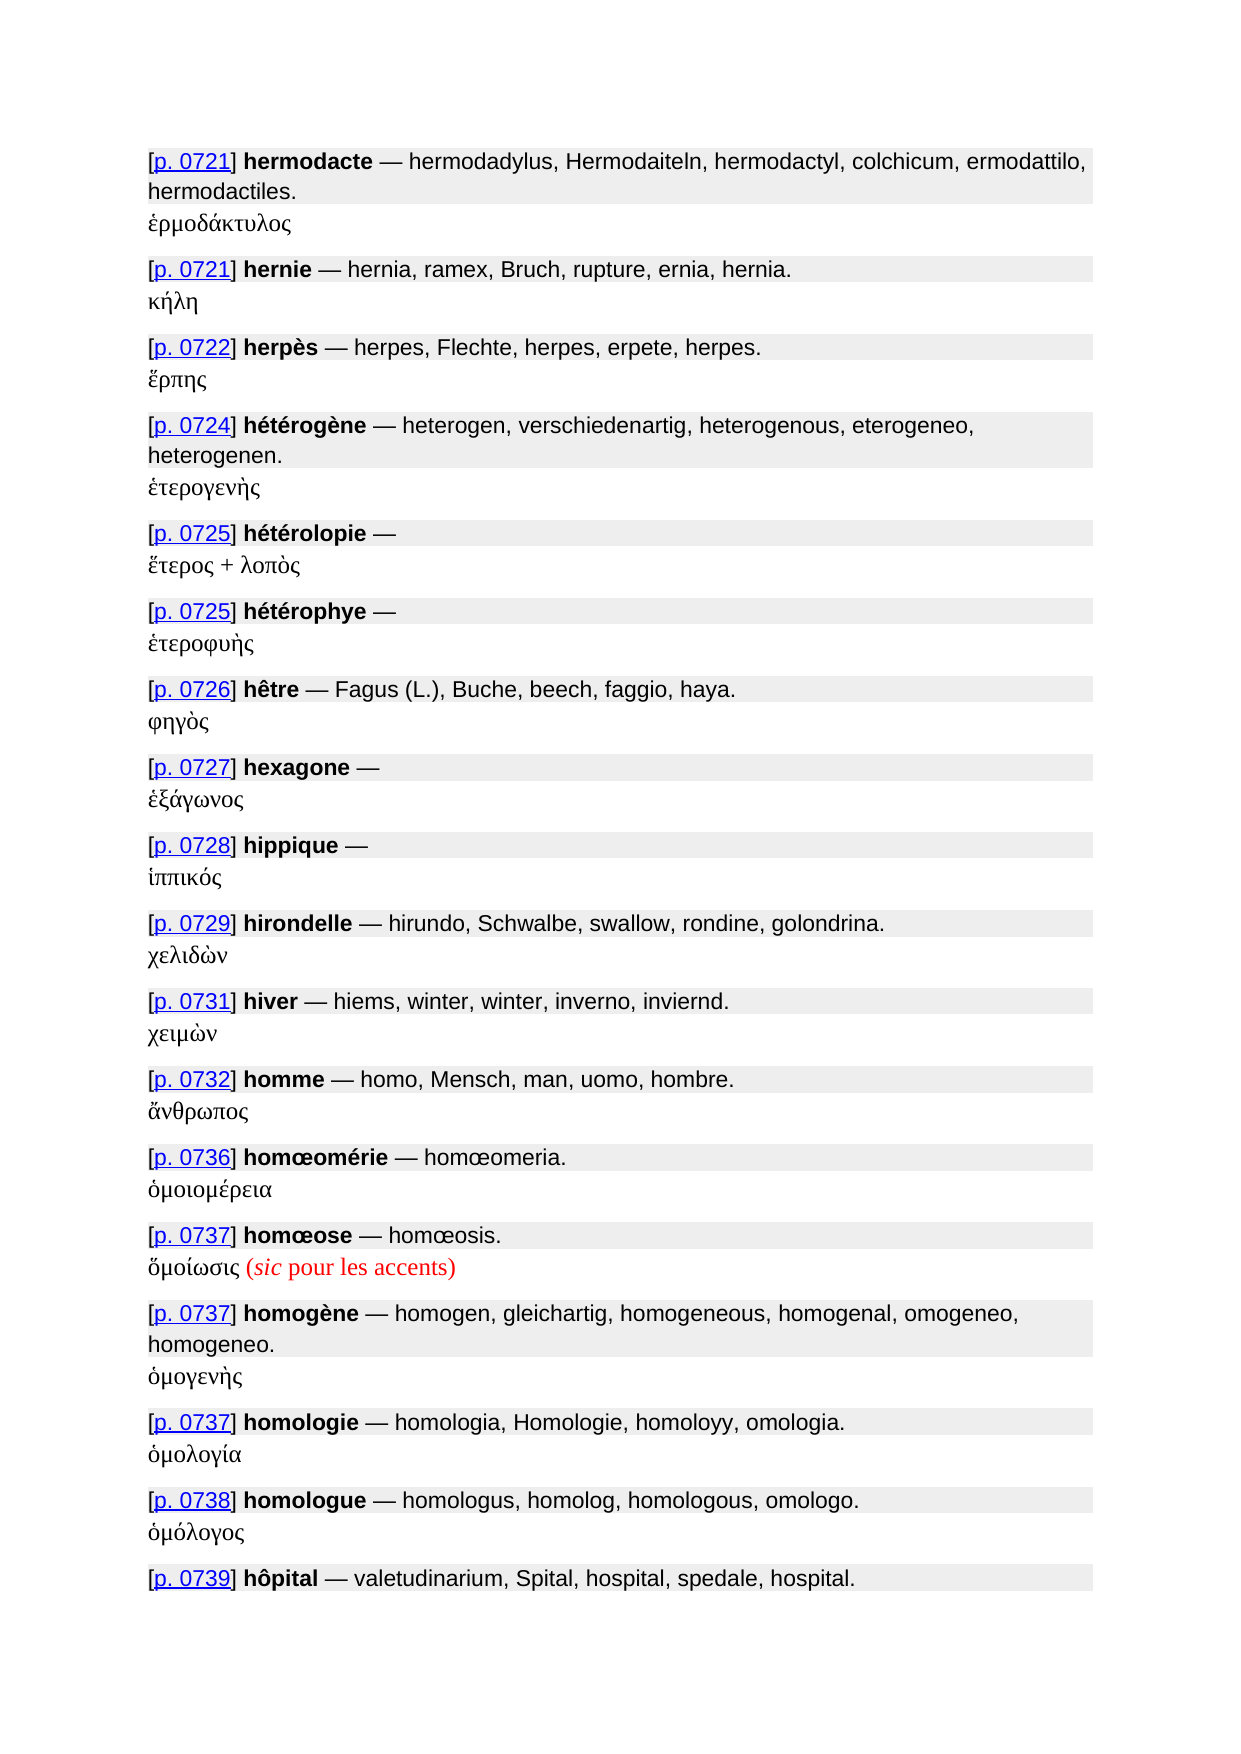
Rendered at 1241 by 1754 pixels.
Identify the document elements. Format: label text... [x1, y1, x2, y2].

text [p. 0738] homologue — homologus, homolog, homologous, omologo. [148, 1487, 1093, 1513]
text ἱππικός [148, 862, 1093, 891]
text [p. 0726] hêtre — Fagus (L.), Buche, beech, faggio, haya. [148, 676, 1093, 702]
text [p. 0739] hôpital — valetudinarium, Spital, hospital, spedale, hospital. [148, 1564, 1093, 1591]
text ὅμοίωσις (sic pour les accents) [148, 1252, 1093, 1281]
text [p. 0732] homme — homo, Mensch, man, uomo, hombre. [148, 1066, 1093, 1093]
text χειμὼν [148, 1018, 1093, 1047]
text ἑτερογενὴς [148, 472, 1093, 501]
text ἄνθρωπος [148, 1096, 1093, 1125]
text ἕτερος + λοπὸς [148, 550, 1093, 579]
text ἑτεροφυὴς [148, 628, 1093, 657]
text κήλη [148, 286, 1093, 315]
text [p. 0737] homœose — homœosis. [148, 1222, 1093, 1249]
text [p. 0721] hermodacte — hermodadylus, Hermodaiteln, hermodactyl, colchicum, ermodattilo, hermodactiles. [148, 148, 1093, 204]
text [p. 0737] homologie — homologia, Homologie, homoloyy, omologia. [148, 1408, 1093, 1435]
text ἕρπης [148, 364, 1093, 393]
text ὁμογενὴς [148, 1361, 1093, 1389]
text ἑξάγωνος [148, 784, 1093, 813]
text [p. 0722] herpès — herpes, Flechte, herpes, erpete, herpes. [148, 334, 1093, 360]
text [p. 0731] hiver — hiems, winter, winter, inverno, inviernd. [148, 988, 1093, 1014]
text [p. 0725] hétérophye — [148, 598, 1093, 624]
text [p. 0721] hernie — hernia, ramex, Bruch, rupture, ernia, hernia. [148, 256, 1093, 282]
text [p. 0729] hirondelle — hirundo, Schwalbe, swallow, rondine, golondrina. [148, 910, 1093, 937]
text [p. 0737] homogène — homogen, gleichartig, homogeneous, homogenal, omogeneo, homogeneo. [148, 1300, 1093, 1357]
text ἑρμοδάκτυλος [148, 208, 1093, 237]
text ὁμοιομέρεια [148, 1174, 1093, 1203]
text [p. 0728] hippique — [148, 832, 1093, 858]
text [p. 0727] hexagone — [148, 754, 1093, 781]
text ὁμόλογος [148, 1517, 1093, 1546]
text [p. 0724] hétérogène — heterogen, verschiedenartig, heterogenous, eterogeneo, heterogenen. [148, 412, 1093, 468]
text ὁμολογία [148, 1439, 1093, 1467]
text [p. 0725] hétérolopie — [148, 520, 1093, 546]
text χελιδὼν [148, 940, 1093, 969]
text φηγὸς [148, 706, 1093, 735]
text [p. 0736] homœomérie — homœomeria. [148, 1144, 1093, 1171]
